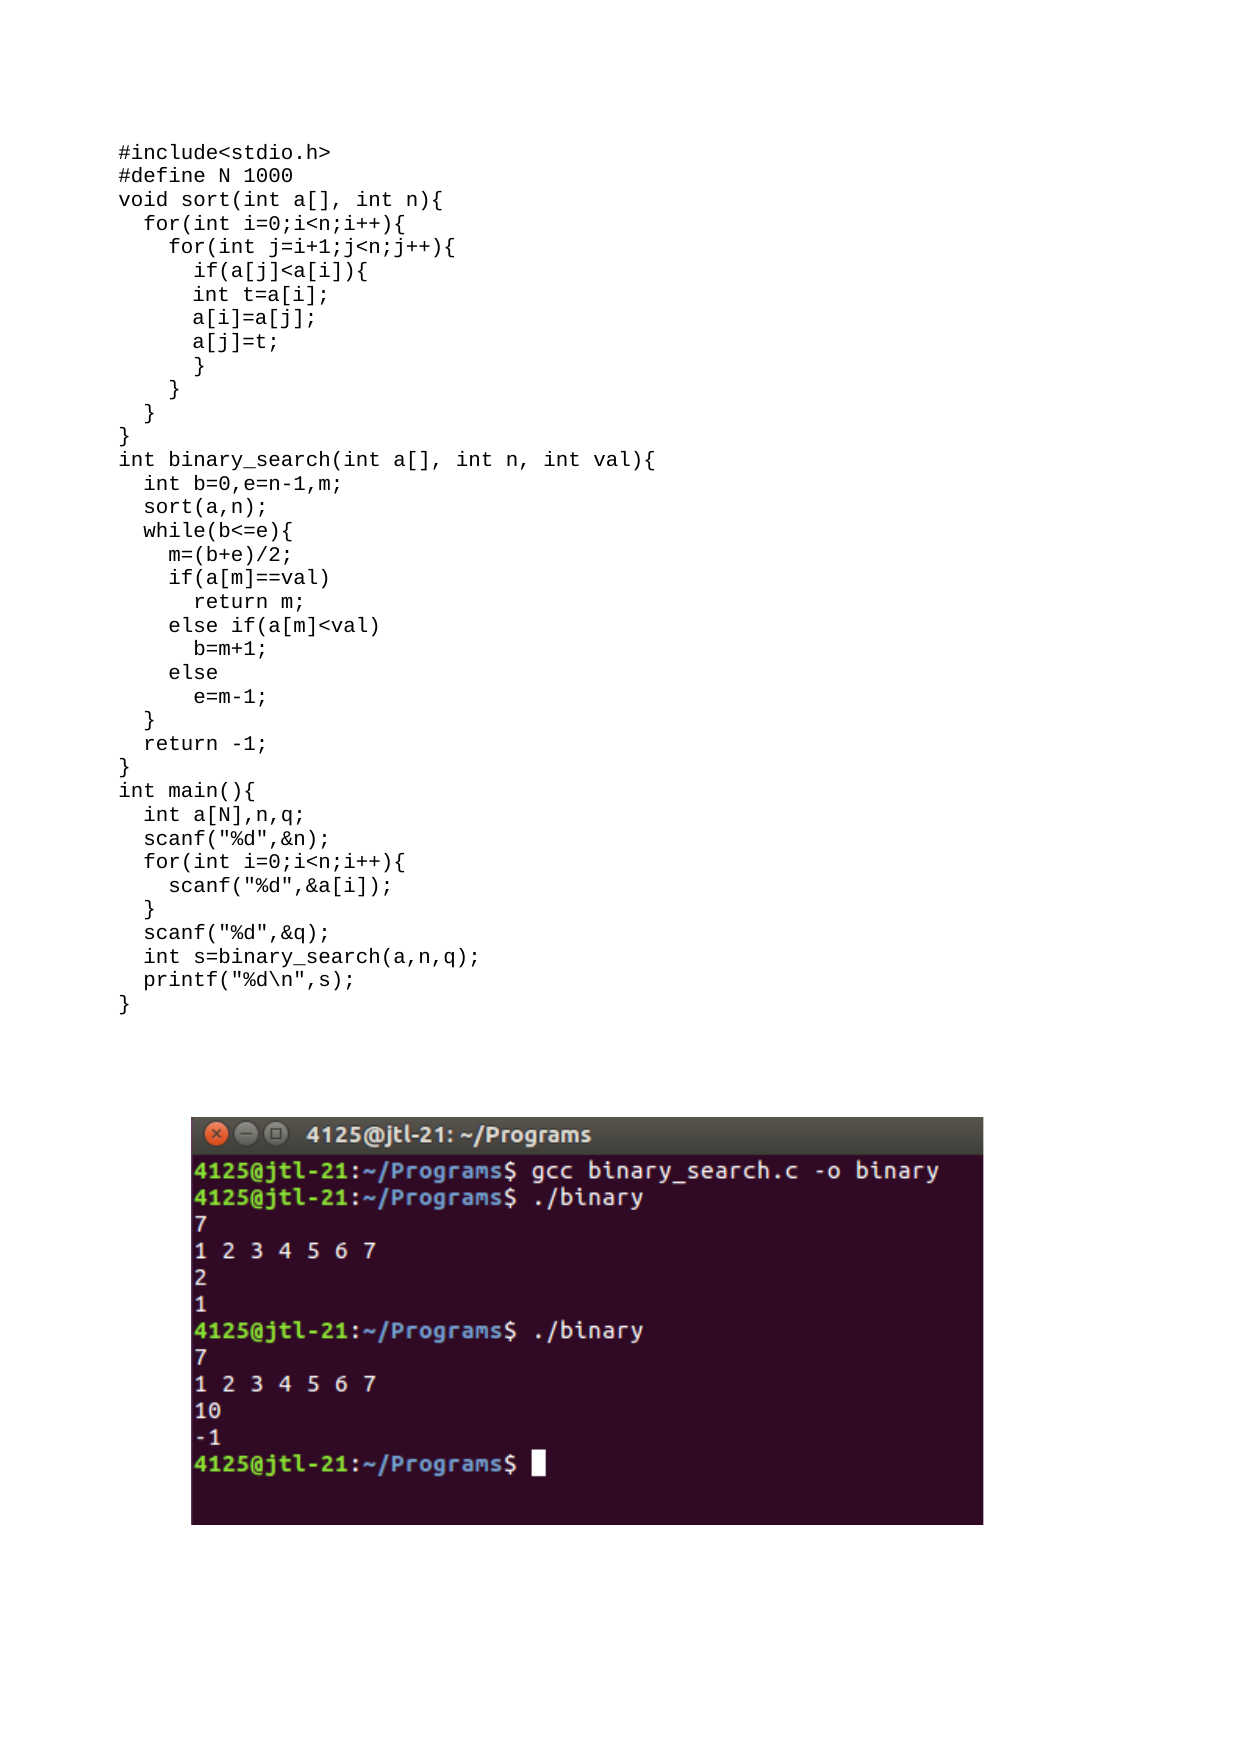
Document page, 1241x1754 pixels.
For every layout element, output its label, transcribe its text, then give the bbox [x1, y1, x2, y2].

text if(a[m]==val) [118, 567, 1122, 591]
text while(b<=e){ [118, 520, 1122, 544]
text for(int i=0;i<n;i++){ [118, 213, 1122, 236]
text for(int i=0;i<n;i++){ [118, 851, 1122, 875]
text scanf("%d",&q); [118, 922, 1122, 946]
text } [118, 993, 1122, 1017]
text } [118, 898, 1122, 922]
text } [118, 402, 1122, 426]
text } [118, 378, 1122, 402]
text scanf("%d",&a[i]); [118, 875, 1122, 898]
text int binary_search(int a[], int n, int val){ [118, 449, 1122, 473]
text } [118, 709, 1122, 733]
text else [118, 662, 1122, 686]
text a[i]=a[j]; [118, 307, 1122, 331]
text int s=binary_search(a,n,q); [118, 946, 1122, 969]
text e=m-1; [118, 686, 1122, 709]
text return -1; [118, 733, 1122, 757]
text int b=0,e=n-1,m; [118, 473, 1122, 496]
text int main(){ [118, 780, 1122, 804]
text return m; [118, 591, 1122, 615]
text } [118, 426, 1122, 449]
text int a[N],n,q; [118, 804, 1122, 827]
text for(int j=i+1;j<n;j++){ [118, 236, 1122, 260]
text if(a[j]<a[i]){ [118, 260, 1122, 284]
text else if(a[m]<val) [118, 615, 1122, 638]
text #include<stdio.h> [118, 142, 1122, 165]
text int t=a[i]; [118, 284, 1122, 307]
text a[j]=t; [118, 331, 1122, 354]
text void sort(int a[], int n){ [118, 189, 1122, 213]
text sort(a,n); [118, 496, 1122, 520]
text } [118, 354, 1122, 378]
text } [118, 757, 1122, 780]
picture [191, 1117, 984, 1525]
text printf("%d\n",s); [118, 969, 1122, 993]
text #define N 1000 [118, 165, 1122, 189]
text m=(b+e)/2; [118, 544, 1122, 567]
text b=m+1; [118, 638, 1122, 662]
text scanf("%d",&n); [118, 827, 1122, 851]
